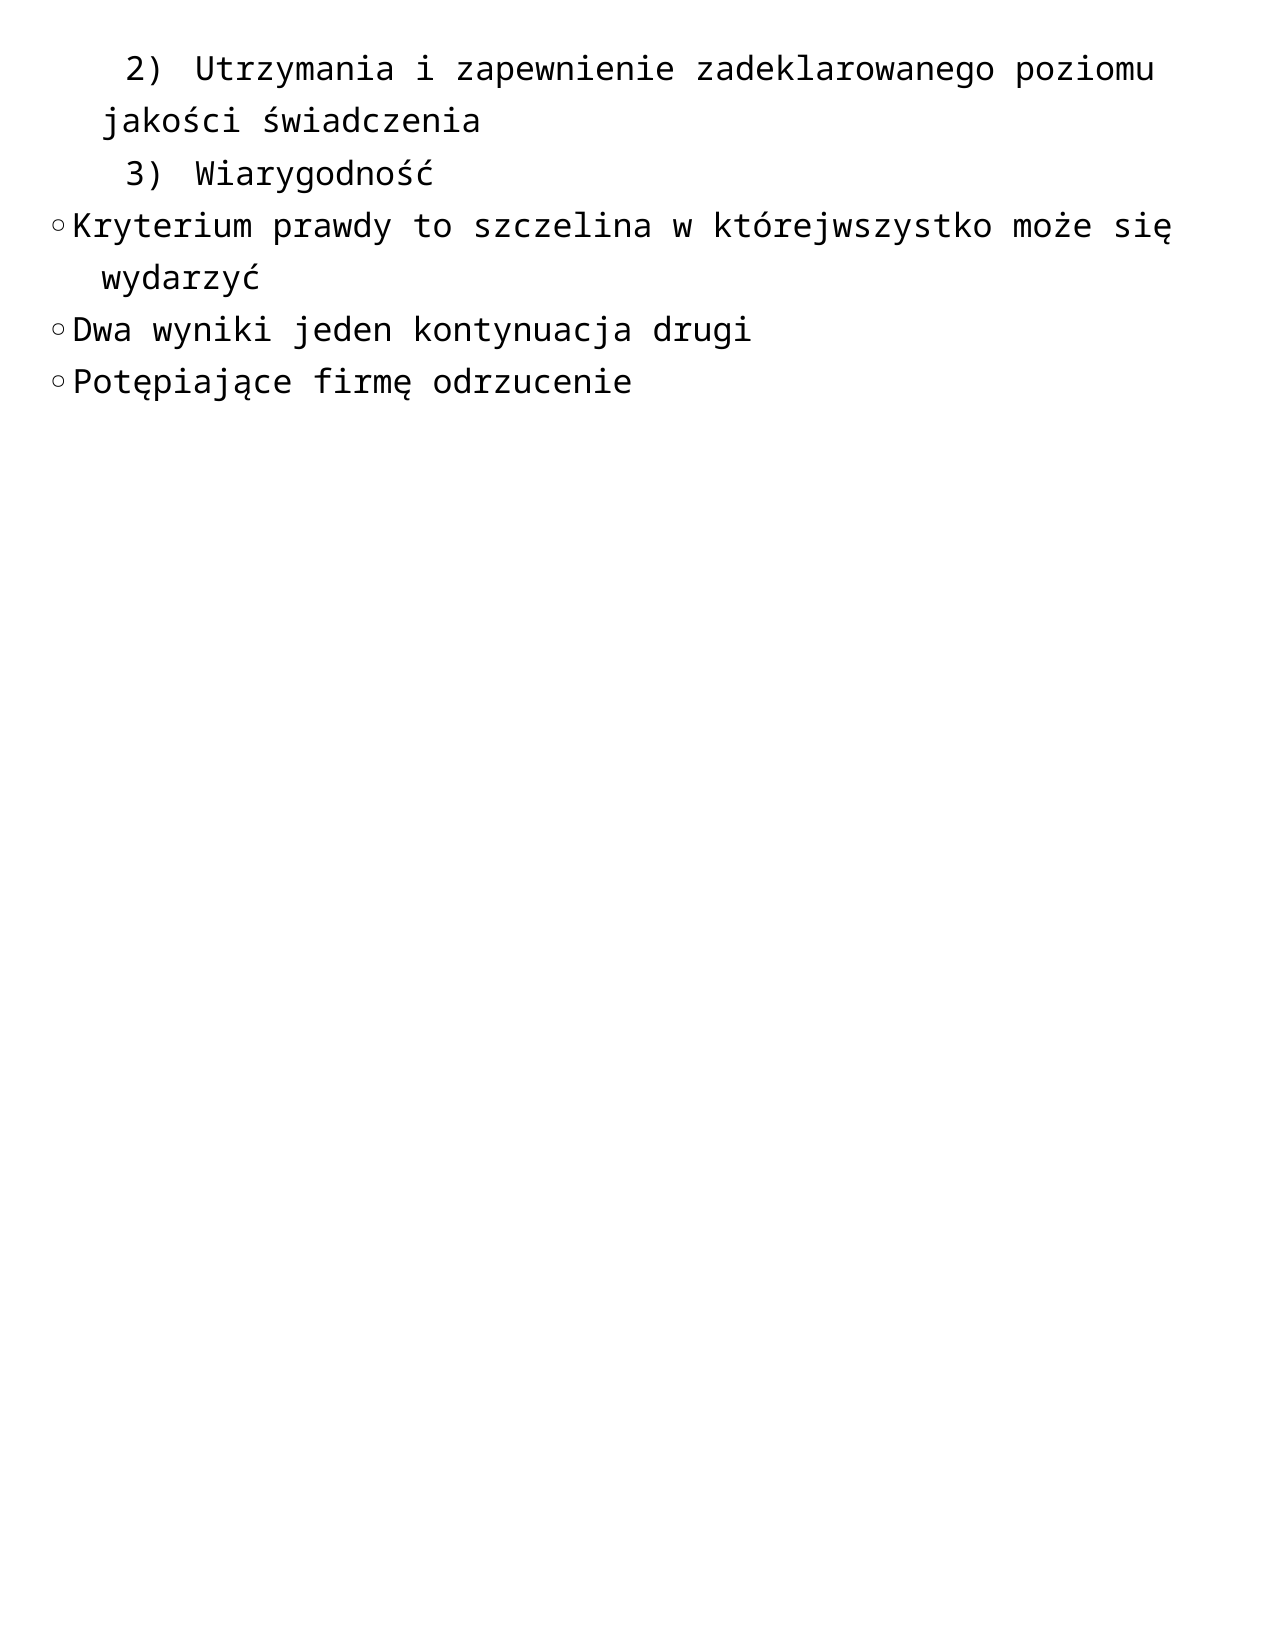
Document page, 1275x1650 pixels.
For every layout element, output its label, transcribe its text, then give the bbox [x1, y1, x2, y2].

list Utrzymania i zapewnienie zadeklarowanego poziomu jakości świadczenia [45, 45, 1230, 143]
list Dwa wyniki jeden kontynuacja drugi [45, 306, 1230, 351]
list Kryterium prawdy to szczelina w którejwszystko może się wydarzyć [45, 202, 1230, 299]
list Potępiające firmę odrzucenie [45, 358, 1230, 403]
list Wiarygodność [45, 149, 1230, 195]
